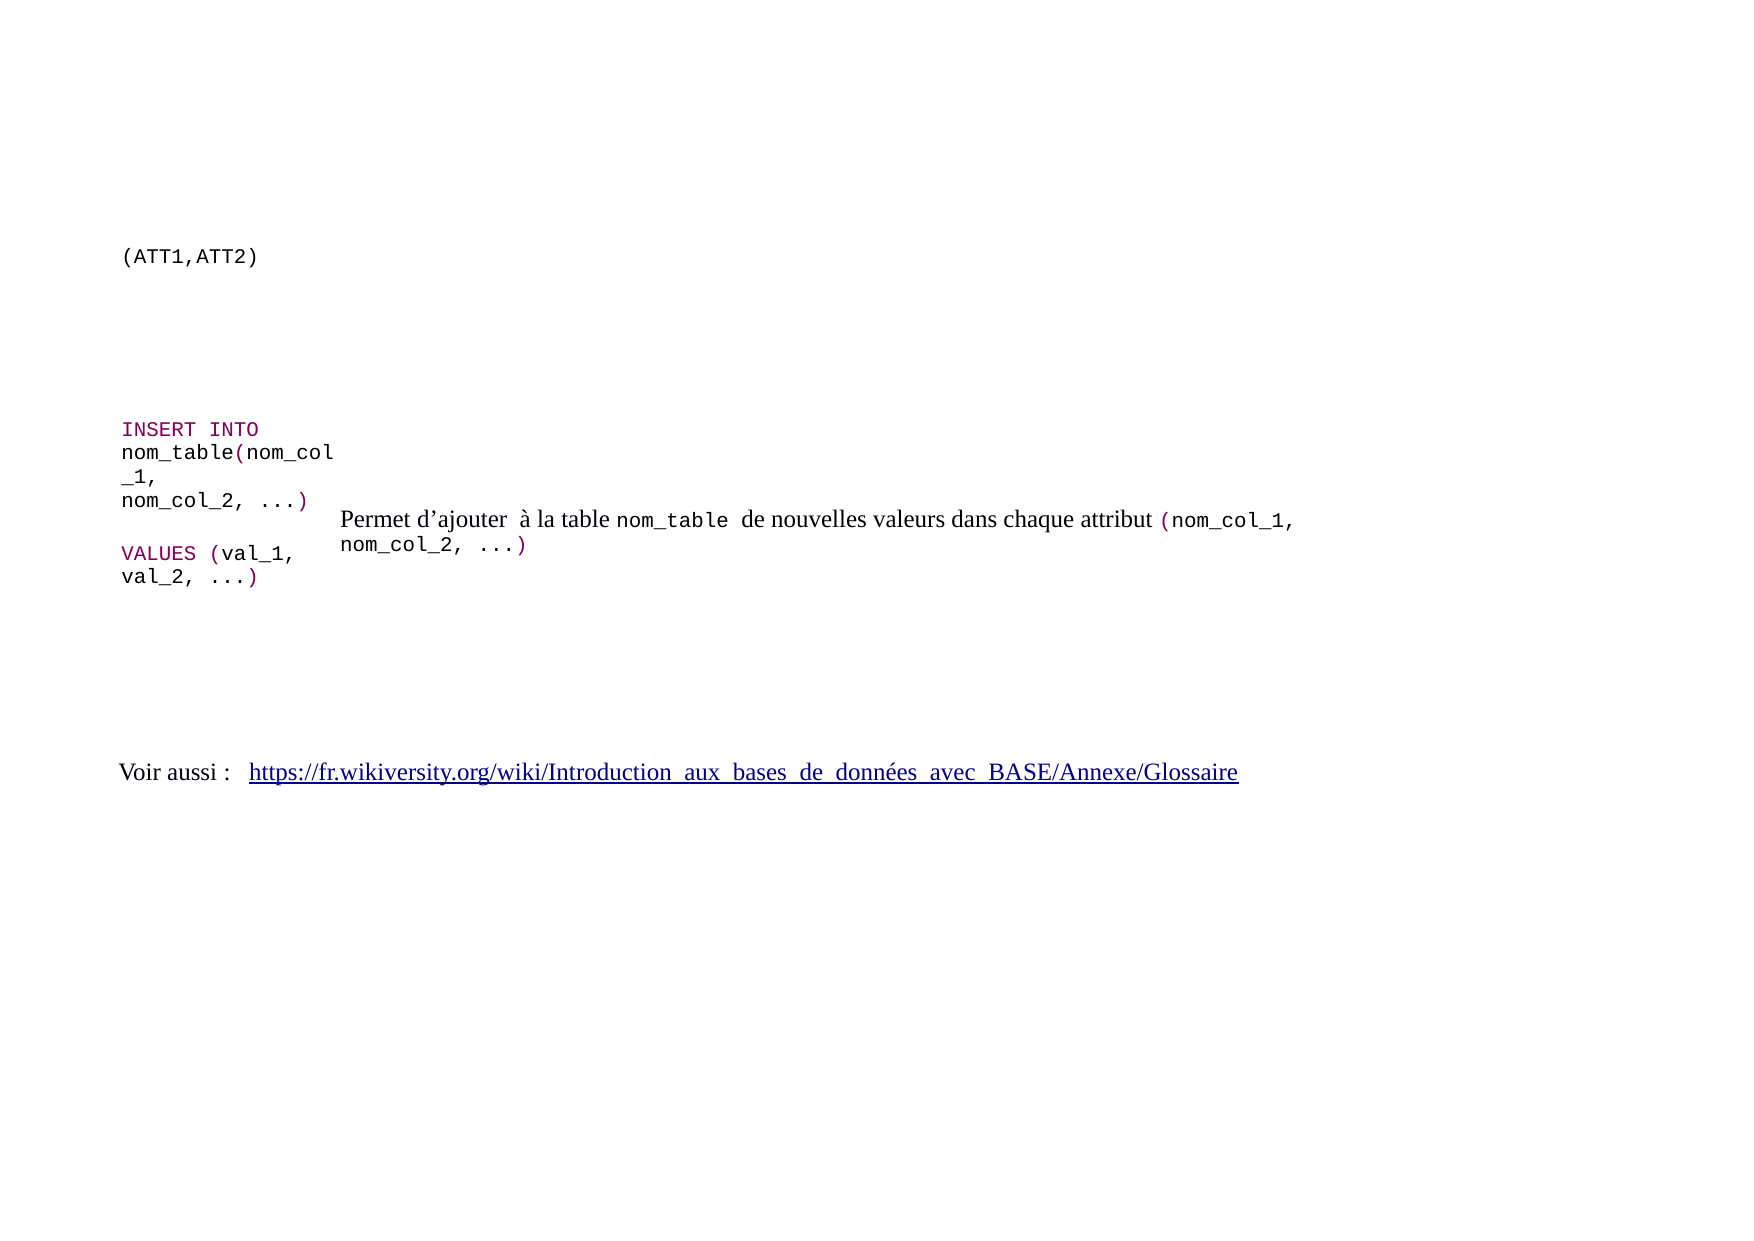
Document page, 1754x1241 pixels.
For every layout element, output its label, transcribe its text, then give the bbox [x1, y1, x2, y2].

table_cell INSERT INTO nom_table(nom_col_1, nom_col_2, ...) VALUES (val_1, val_2, ...) [118, 363, 337, 729]
text Voir aussi : https://fr.wikiversity.org/wiki/Introduction_aux_bases_de_données_avec_BASE/Annexe/Glossaire [118, 757, 1636, 786]
table_cell Permet d’ajouter à la table nom_table de nouvelles valeurs dans chaque attribut (nom_col_1, nom_col_2, ...) [337, 363, 1330, 729]
table_cell [1330, 182, 1636, 363]
table_cell (ATT1,ATT2) [118, 182, 337, 363]
table_cell [1330, 363, 1636, 729]
table_header [118, 118, 337, 182]
table_cell [337, 182, 1330, 363]
table_header [1330, 118, 1636, 182]
table_header [337, 118, 1330, 182]
